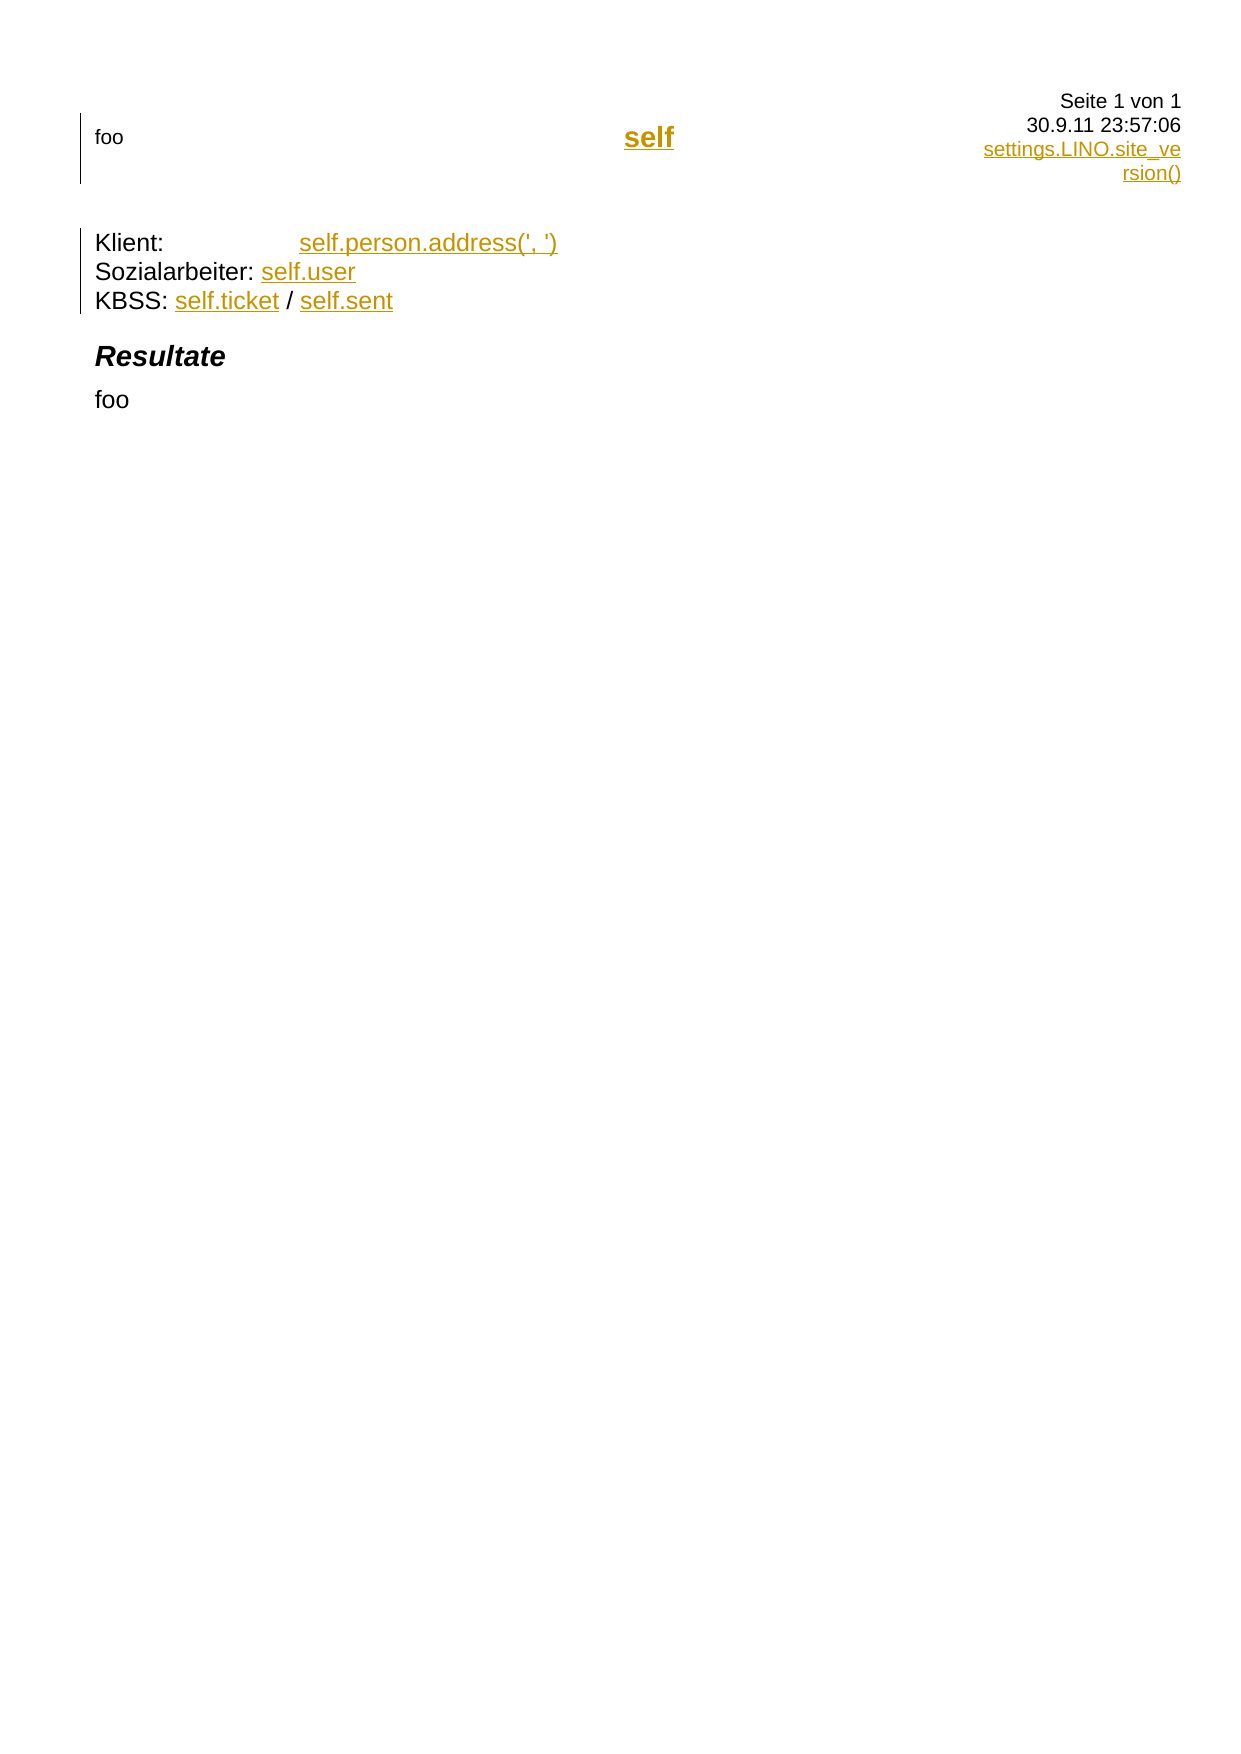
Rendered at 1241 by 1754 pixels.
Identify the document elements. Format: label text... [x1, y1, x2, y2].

text KBSS: self.ticket / self.sent [94, 286, 1181, 314]
text Sozialarbeiter: self.user [94, 257, 1181, 286]
subtitle Resultate [94, 339, 1181, 373]
text Klient: self.person.address(', ') [94, 228, 1181, 257]
text foo [94, 386, 1181, 414]
